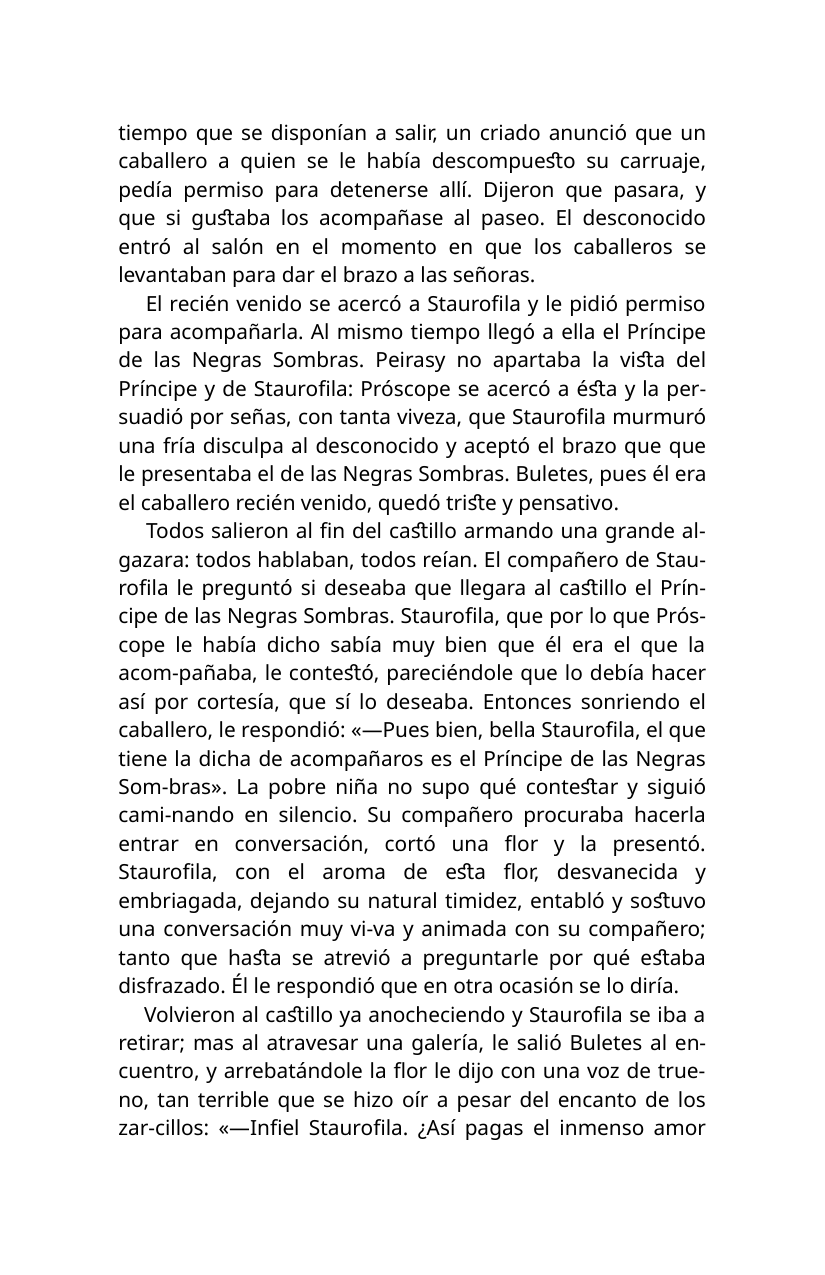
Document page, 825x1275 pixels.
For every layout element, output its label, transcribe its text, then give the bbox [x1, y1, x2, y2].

text Volvieron al caﬆillo ya anocheciendo y Staurofila se iba a retirar; mas al atravesar una galería, le salió Buletes al en-cuentro, y arrebatándole la flor le dijo con una voz de true-no, tan terrible que se hizo oír a pesar del encanto de los zar-cillos: «—Infiel Staurofila. ¿Así pagas el inmenso amor [118, 1000, 707, 1142]
text tiempo que se disponían a salir, un criado anunció que un caballero a quien se le había descompueﬆo su carruaje, pedía permiso para detenerse allí. Dijeron que pasara, y que si guﬆaba los acompañase al paseo. El desconocido entró al salón en el momento en que los caballeros se levantaban para dar el brazo a las señoras. [118, 118, 707, 289]
text Todos salieron al fin del caﬆillo armando una grande al-gazara: todos hablaban, todos reían. El compañero de Stau-rofila le preguntó si deseaba que llegara al caﬆillo el Prín-cipe de las Negras Sombras. Staurofila, que por lo que Prós-cope le había dicho sabía muy bien que él era el que la acom-pañaba, le conteﬆó, pareciéndole que lo debía hacer así por cortesía, que sí lo deseaba. Entonces sonriendo el caballero, le respondió: «—Pues bien, bella Staurofila, el que tiene la dicha de acompañaros es el Príncipe de las Negras Som-bras». La pobre niña no supo qué conteﬆar y siguió cami-nando en silencio. Su compañero procuraba hacerla entrar en conversación, cortó una flor y la presentó. Staurofila, con el aroma de eﬆa flor, desvanecida y embriagada, dejando su natural timidez, entabló y soﬆuvo una conversación muy vi-va y animada con su compañero; tanto que haﬆa se atrevió a preguntarle por qué eﬆaba disfrazado. Él le respondió que en otra ocasión se lo diría. [118, 516, 707, 1000]
text El recién venido se acercó a Staurofila y le pidió permiso para acompañarla. Al mismo tiempo llegó a ella el Príncipe de las Negras Sombras. Peirasy no apartaba la viﬆa del Príncipe y de Staurofila: Próscope se acercó a éﬆa y la per-suadió por señas, con tanta viveza, que Staurofila murmuró una fría disculpa al desconocido y aceptó el brazo que que le presentaba el de las Negras Sombras. Buletes, pues él era el caballero recién venido, quedó triﬆe y pensativo. [118, 289, 707, 516]
